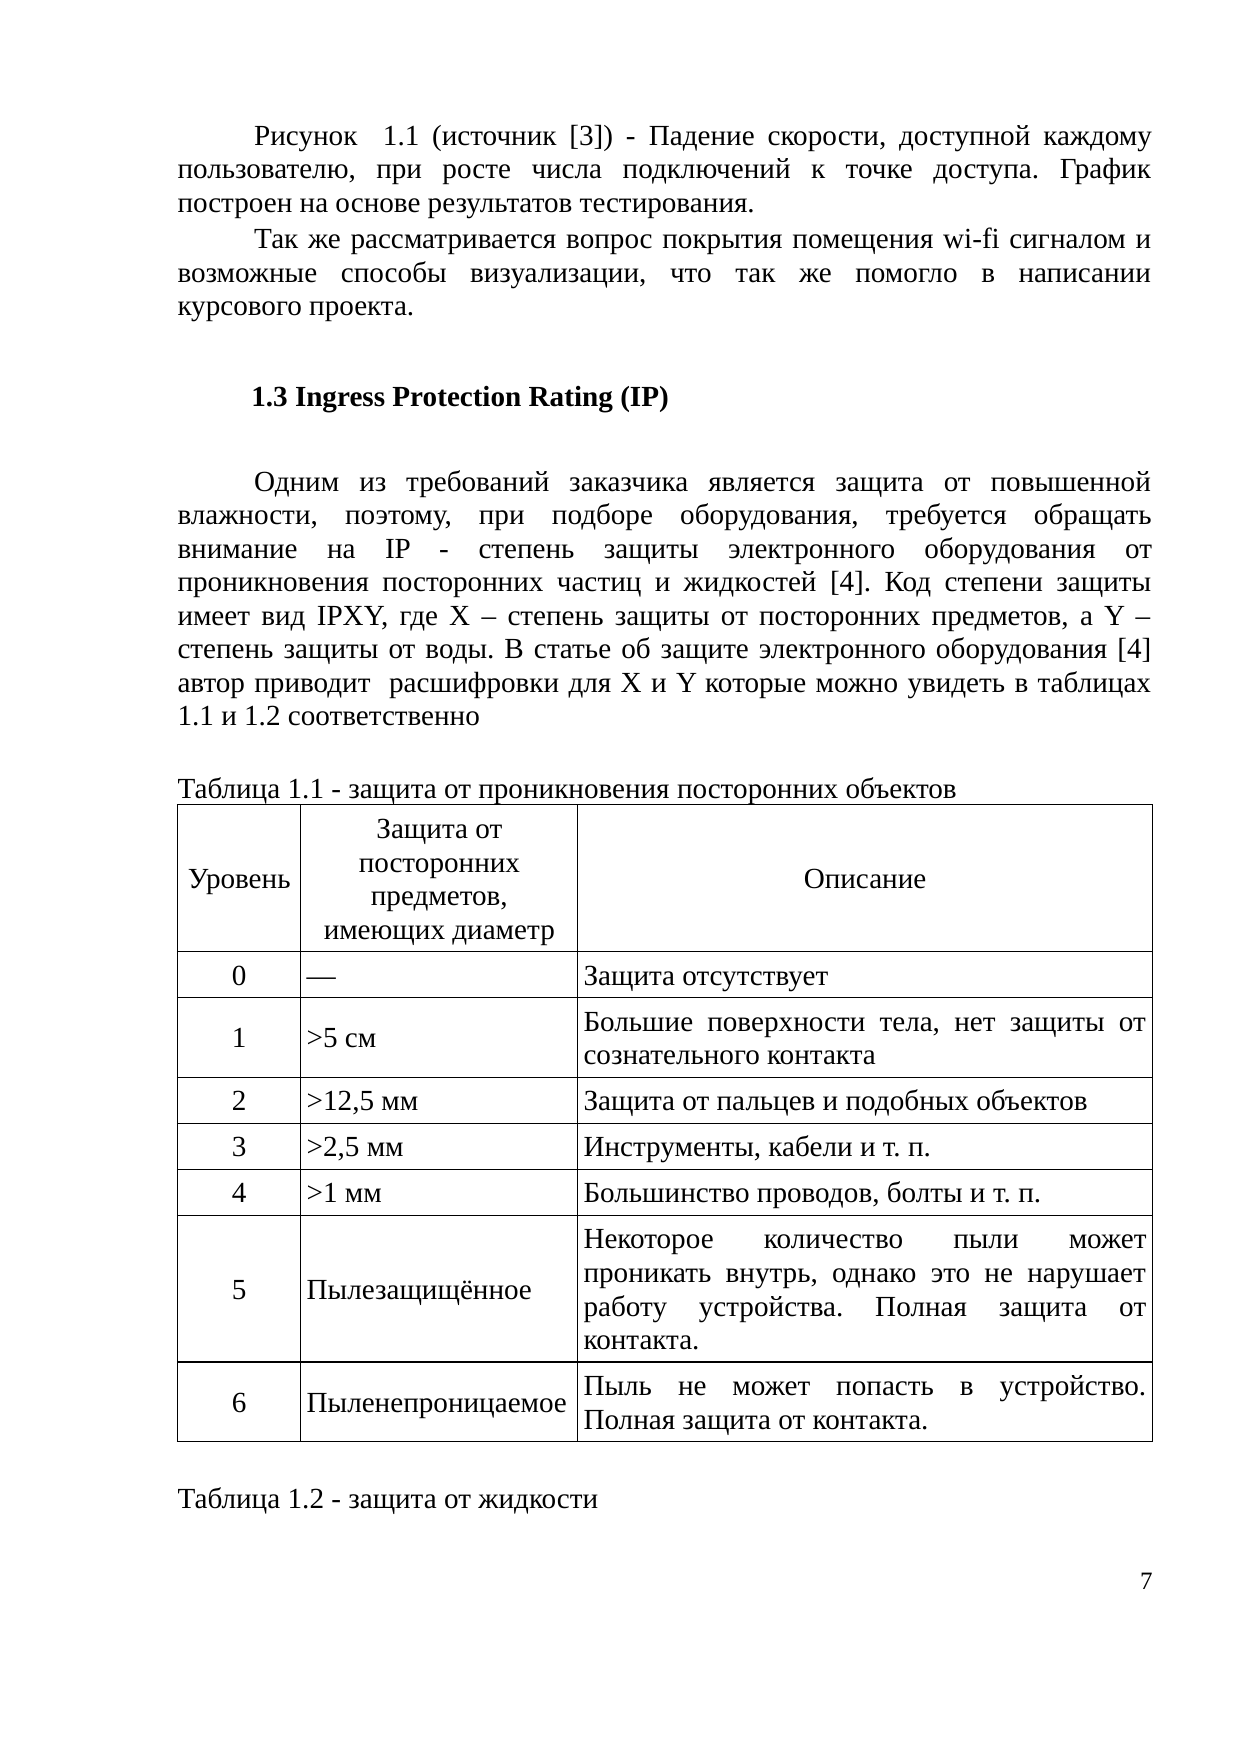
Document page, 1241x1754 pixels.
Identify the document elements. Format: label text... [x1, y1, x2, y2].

table_cell 4 [178, 1170, 300, 1215]
table_cell — [301, 952, 577, 997]
table_cell Пыль не может попасть в устройство. Полная защита от контакта. [578, 1363, 1152, 1441]
table_header Защита от посторонних предметов, имеющих диаметр [301, 805, 577, 951]
text Так же рассматривается вопрос покрытия помещения wi-fi сигналом и возможные способы визуализации, что так же помогло в написании курсового проекта. [177, 221, 1152, 322]
table_cell Некоторое количество пыли может проникать внутрь, однако это не нарушает работу устройства. Полная защита от контакта. [578, 1216, 1152, 1361]
table_cell 3 [178, 1124, 300, 1169]
text Таблица 1.2 - защита от жидкости [177, 1481, 1152, 1514]
table_cell Пылезащищённое [301, 1216, 577, 1361]
text Рисунок 1.1 (источник [3]) - Падение скорости, доступной каждому пользователю, при росте числа подключений к точке доступа. График построен на основе результатов тестирования. [177, 118, 1152, 219]
table_cell 6 [178, 1363, 300, 1441]
table_cell Большинство проводов, болты и т. п. [578, 1170, 1152, 1215]
table_cell 5 [178, 1216, 300, 1361]
table_cell Защита отсутствует [578, 952, 1152, 997]
table_cell Пыленепроницаемое [301, 1363, 577, 1441]
table_cell >2,5 мм [301, 1124, 577, 1169]
table_cell 2 [178, 1078, 300, 1123]
table_cell >1 мм [301, 1170, 577, 1215]
table_header Уровень [178, 805, 300, 951]
table_cell Большие поверхности тела, нет защиты от сознательного контакта [578, 998, 1152, 1077]
table_header Описание [578, 805, 1152, 951]
subtitle 1.3 Ingress Protection Rating (IP) [251, 379, 1152, 412]
table_cell >12,5 мм [301, 1078, 577, 1123]
text Одним из требований заказчика является защита от повышенной влажности, поэтому, при подборе оборудования, требуется обращать внимание на IP - степень защиты электронного оборудования от проникновения посторонних частиц и жидкостей [4]. Код степени защиты имеет вид IPXY, где X – степень защиты от посторонних предметов, а Y – степень защиты от воды. В статье об защите электронного оборудования [4] автор приводит расшифровки для X и Y которые можно увидеть в таблицах 1.1 и 1.2 соответственно [177, 464, 1152, 732]
table_cell Инструменты, кабели и т. п. [578, 1124, 1152, 1169]
table_cell 0 [178, 952, 300, 997]
text Таблица 1.1 - защита от проникновения посторонних объектов [177, 771, 1152, 804]
table_cell >5 см [301, 998, 577, 1077]
table_cell Защита от пальцев и подобных объектов [578, 1078, 1152, 1123]
table_cell 1 [178, 998, 300, 1077]
